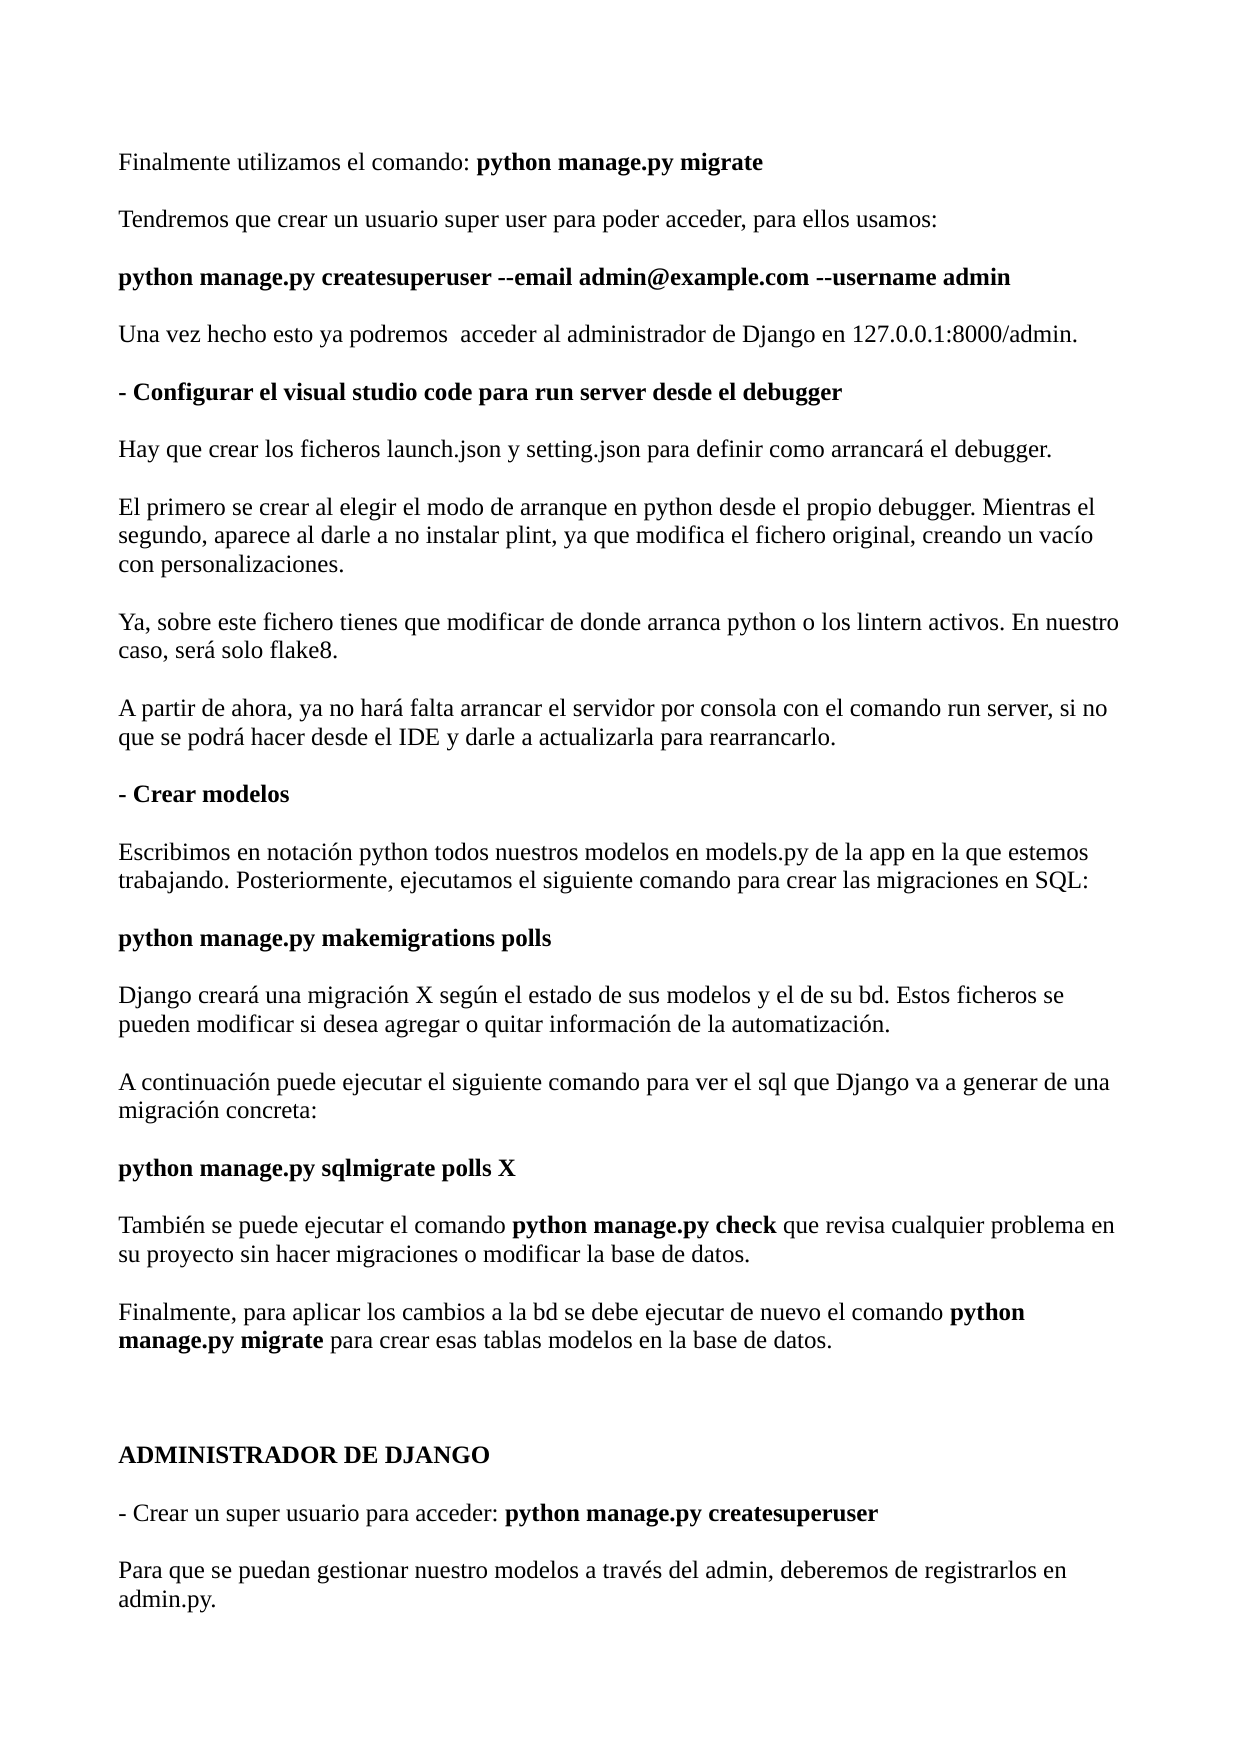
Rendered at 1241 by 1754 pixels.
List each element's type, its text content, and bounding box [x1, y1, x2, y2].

text También se puede ejecutar el comando python manage.py check que revisa cualquier problema en su proyecto sin hacer migraciones o modificar la base de datos. [118, 1211, 1122, 1268]
text - Configurar el visual studio code para run server desde el debugger [118, 377, 1122, 406]
text python manage.py createsuperuser --email admin@example.com --username admin [118, 262, 1122, 291]
text Django creará una migración X según el estado de sus modelos y el de su bd. Estos ficheros se pueden modificar si desea agregar o quitar información de la automatización. [118, 981, 1122, 1038]
text A partir de ahora, ya no hará falta arrancar el servidor por consola con el comando run server, si no que se podrá hacer desde el IDE y darle a actualizarla para rearrancarlo. [118, 693, 1122, 751]
text - Crear modelos [118, 779, 1122, 808]
text Finalmente, para aplicar los cambios a la bd se debe ejecutar de nuevo el comando python manage.py migrate para crear esas tablas modelos en la base de datos. [118, 1297, 1122, 1354]
text Finalmente utilizamos el comando: python manage.py migrate [118, 147, 1122, 176]
text El primero se crear al elegir el modo de arranque en python desde el propio debugger. Mientras el segundo, aparece al darle a no instalar plint, ya que modifica el fichero original, creando un vacío con personalizaciones. [118, 492, 1122, 578]
text Escribimos en notación python todos nuestros modelos en models.py de la app en la que estemos trabajando. Posteriormente, ejecutamos el siguiente comando para crear las migraciones en SQL: [118, 837, 1122, 894]
text Hay que crear los ficheros launch.json y setting.json para definir como arrancará el debugger. [118, 434, 1122, 463]
text Para que se puedan gestionar nuestro modelos a través del admin, deberemos de registrarlos en admin.py. [118, 1556, 1122, 1613]
text Ya, sobre este fichero tienes que modificar de donde arranca python o los lintern activos. En nuestro caso, será solo flake8. [118, 607, 1122, 664]
text A continuación puede ejecutar el siguiente comando para ver el sql que Django va a generar de una migración concreta: [118, 1067, 1122, 1124]
text python manage.py sqlmigrate polls X [118, 1153, 1122, 1182]
text Una vez hecho esto ya podremos acceder al administrador de Django en 127.0.0.1:8000/admin. [118, 319, 1122, 348]
text Tendremos que crear un usuario super user para poder acceder, para ellos usamos: [118, 204, 1122, 233]
text - Crear un super usuario para acceder: python manage.py createsuperuser [118, 1498, 1122, 1527]
text ADMINISTRADOR DE DJANGO [118, 1441, 1122, 1469]
text python manage.py makemigrations polls [118, 923, 1122, 952]
